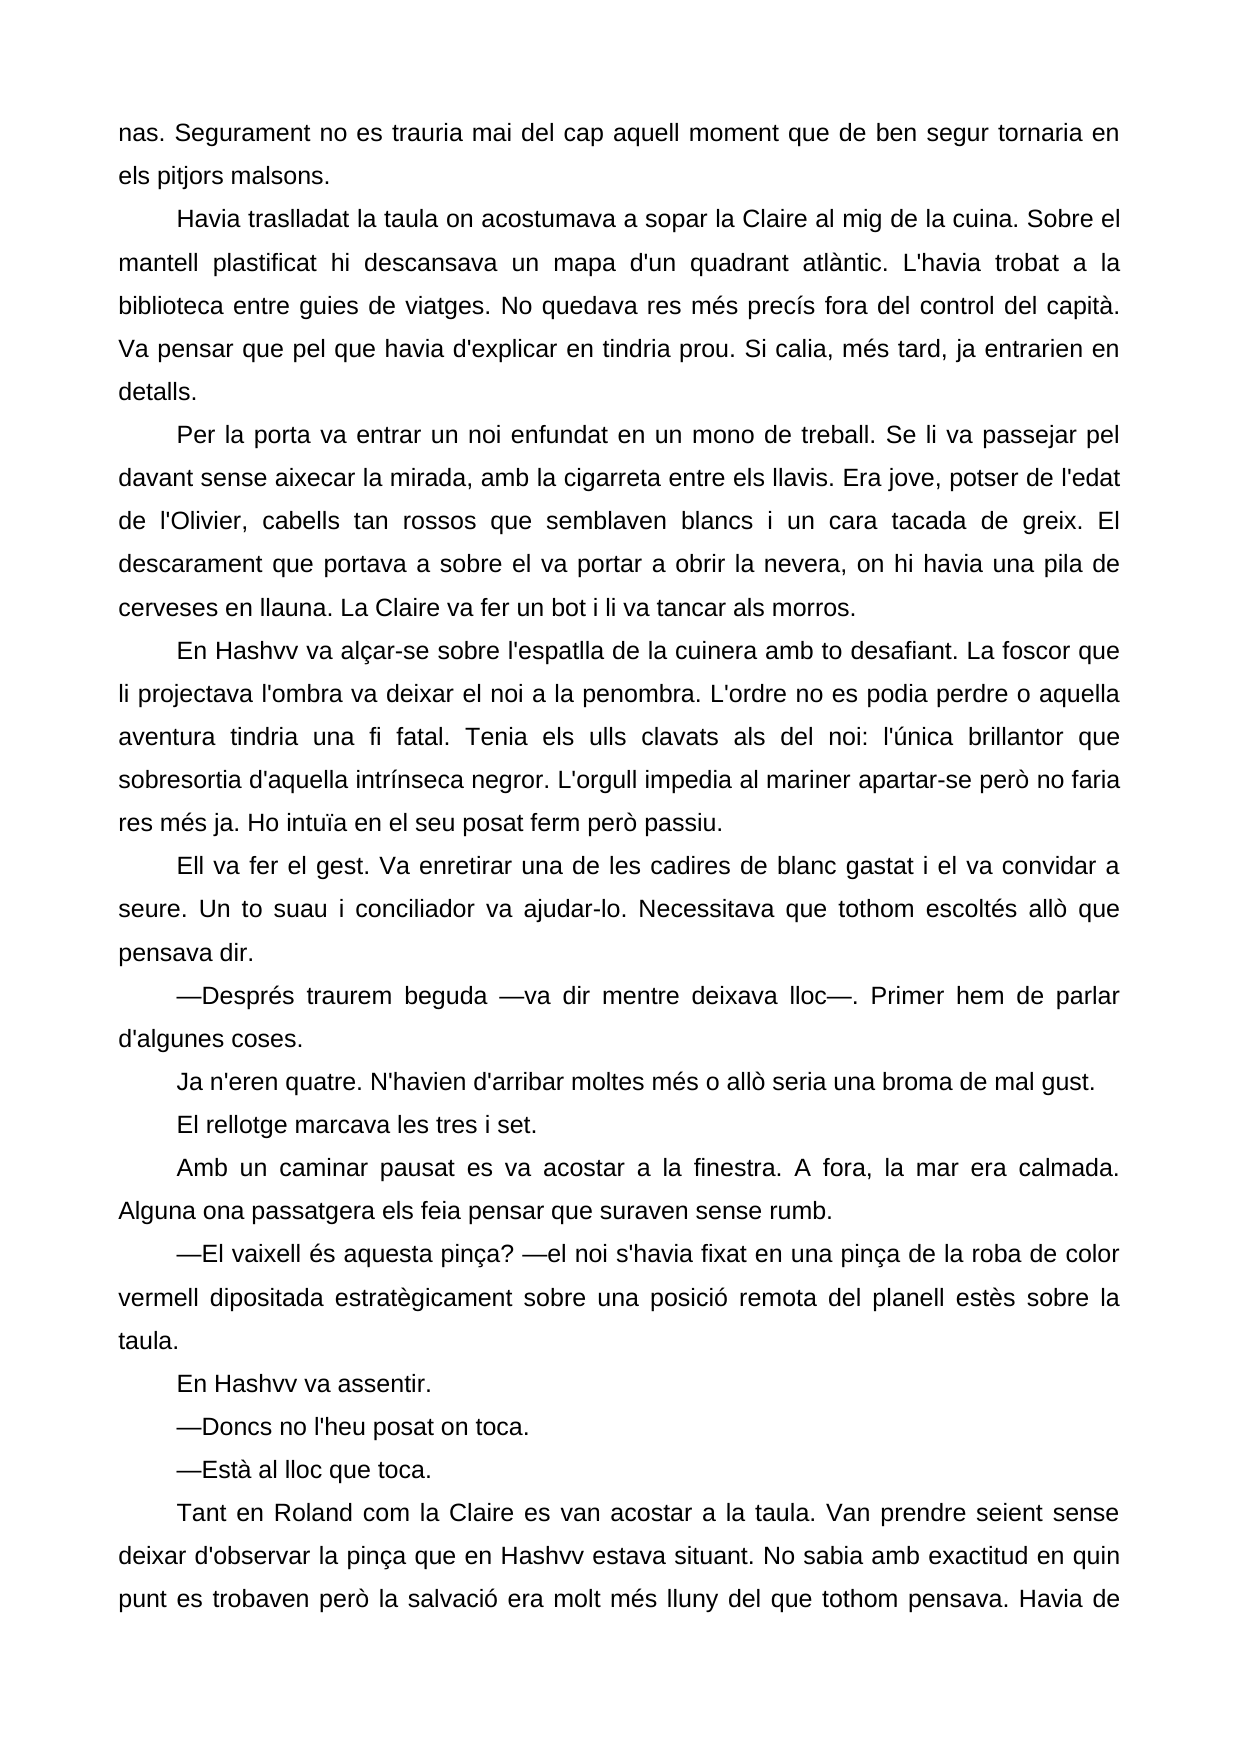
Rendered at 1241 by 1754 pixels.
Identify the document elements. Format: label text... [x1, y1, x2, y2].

text nas. Segurament no es trauria mai del cap aquell moment que de ben segur tornaria en els pitjors malsons. [118, 118, 1122, 190]
text Ja n'eren quatre. N'havien d'arribar moltes més o allò seria una broma de mal gust. [118, 1067, 1122, 1096]
text En Hashvv va assentir. [118, 1369, 1122, 1397]
text El rellotge marcava les tres i set. [118, 1110, 1122, 1139]
text Tant en Roland com la Claire es van acostar a la taula. Van prendre seient sense deixar d'observar la pinça que en Hashvv estava situant. No sabia amb exactitud en quin punt es trobaven però la salvació era molt més lluny del que tothom pensava. Havia de [118, 1498, 1122, 1613]
text —Doncs no l'heu posat on toca. [118, 1412, 1122, 1441]
text Amb un caminar pausat es va acostar a la finestra. A fora, la mar era calmada. Alguna ona passatgera els feia pensar que suraven sense rumb. [118, 1153, 1122, 1225]
text —Està al lloc que toca. [118, 1455, 1122, 1484]
text Havia traslladat la taula on acostumava a sopar la Claire al mig de la cuina. Sobre el mantell plastificat hi descansava un mapa d'un quadrant atlàntic. L'havia trobat a la biblioteca entre guies de viatges. No quedava res més precís fora del control del capità. Va pensar que pel que havia d'explicar en tindria prou. Si calia, més tard, ja entrarien en detalls. [118, 204, 1122, 406]
text —Després traurem beguda —va dir mentre deixava lloc—. Primer hem de parlar d'algunes coses. [118, 981, 1122, 1052]
text En Hashvv va alçar-se sobre l'espatlla de la cuinera amb to desafiant. La foscor que li projectava l'ombra va deixar el noi a la penombra. L'ordre no es podia perdre o aquella aventura tindria una fi fatal. Tenia els ulls clavats als del noi: l'única brillantor que sobresortia d'aquella intrínseca negror. L'orgull impedia al mariner apartar-se però no faria res més ja. Ho intuïa en el seu posat ferm però passiu. [118, 636, 1122, 837]
text Ell va fer el gest. Va enretirar una de les cadires de blanc gastat i el va convidar a seure. Un to suau i conciliador va ajudar-lo. Necessitava que tothom escoltés allò que pensava dir. [118, 851, 1122, 966]
text —El vaixell és aquesta pinça? —el noi s'havia fixat en una pinça de la roba de color vermell dipositada estratègicament sobre una posició remota del planell estès sobre la taula. [118, 1239, 1122, 1354]
text Per la porta va entrar un noi enfundat en un mono de treball. Se li va passejar pel davant sense aixecar la mirada, amb la cigarreta entre els llavis. Era jove, potser de l'edat de l'Olivier, cabells tan rossos que semblaven blancs i un cara tacada de greix. El descarament que portava a sobre el va portar a obrir la nevera, on hi havia una pila de cerveses en llauna. La Claire va fer un bot i li va tancar als morros. [118, 420, 1122, 621]
